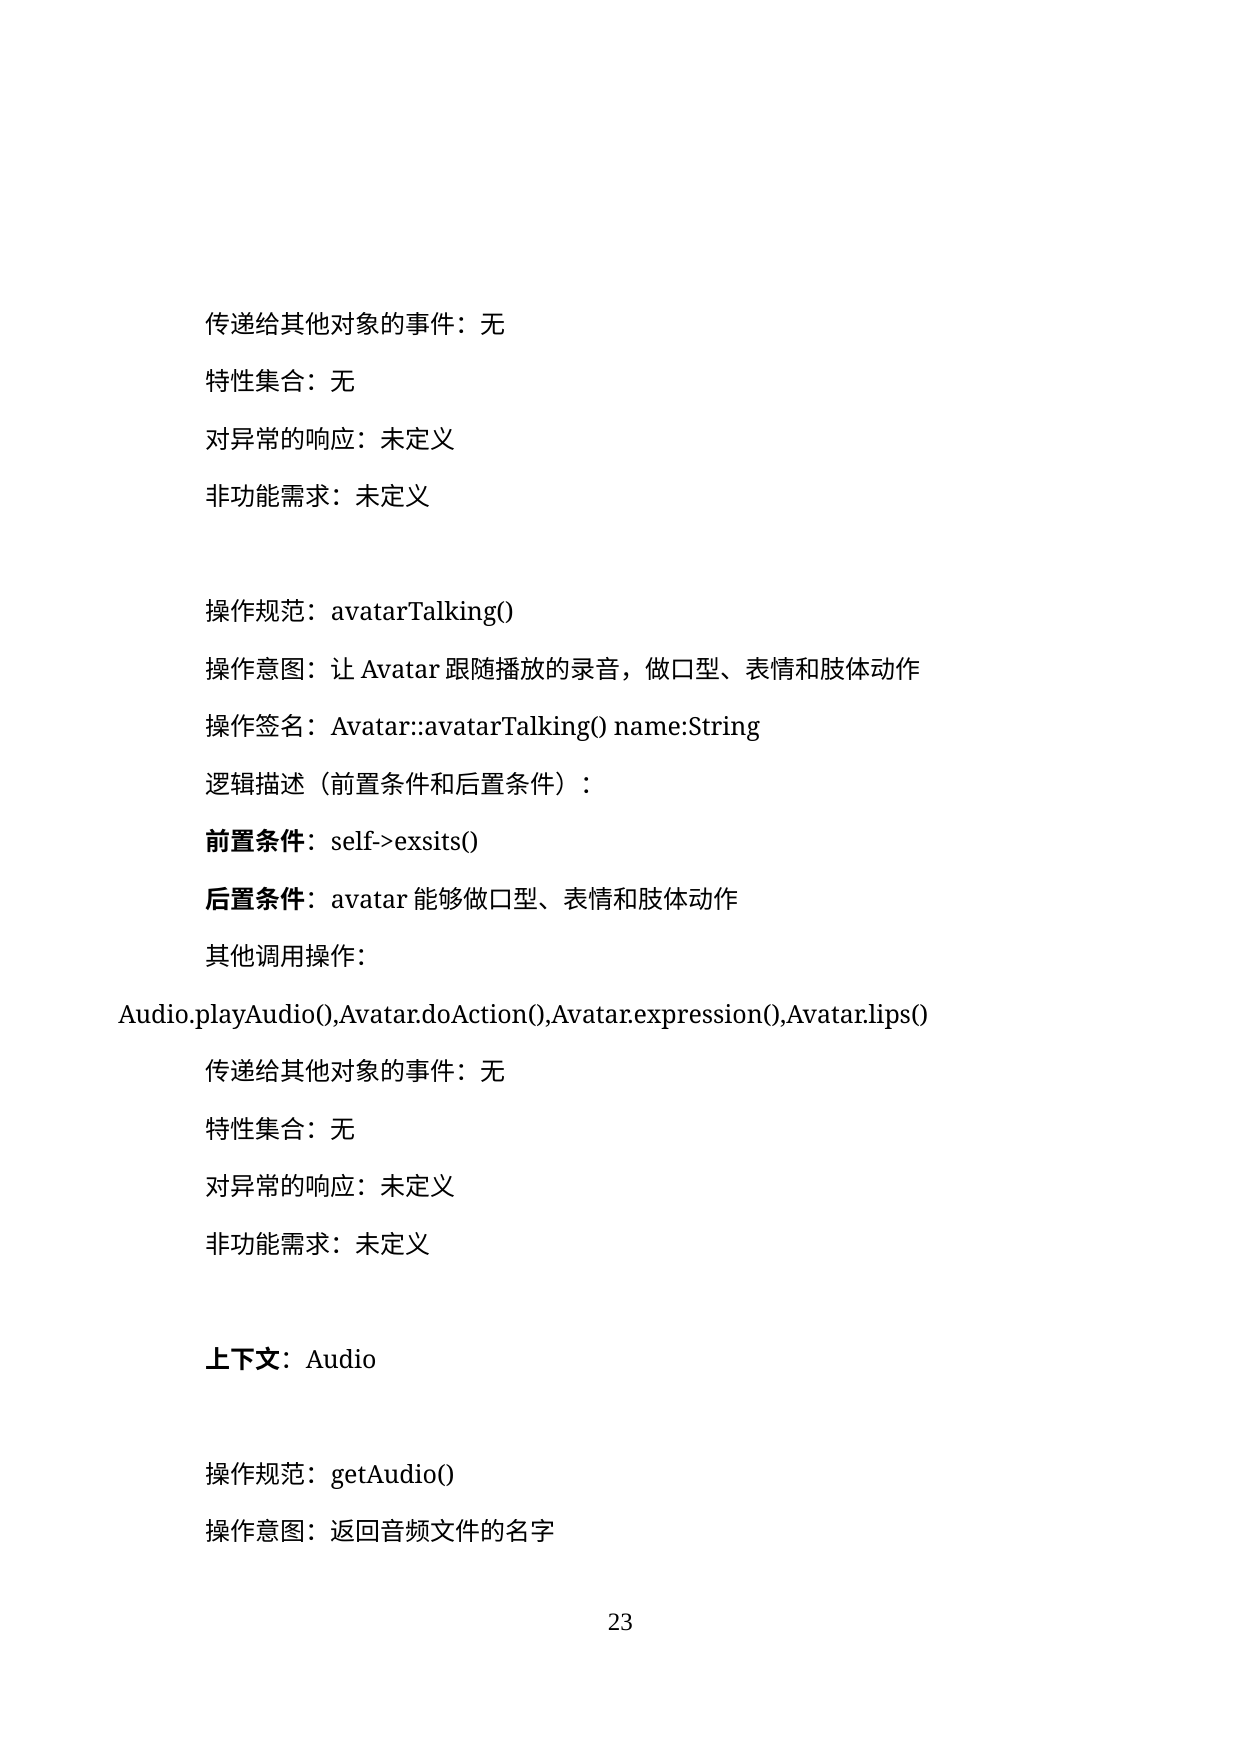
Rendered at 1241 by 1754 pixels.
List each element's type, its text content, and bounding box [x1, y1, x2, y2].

text 非功能需求：未定义 [118, 476, 1122, 513]
text 传递给其他对象的事件：无 [118, 1050, 1122, 1088]
text 逻辑描述（前置条件和后置条件）： [118, 763, 1122, 801]
text 操作规范：getAudio() [118, 1453, 1122, 1491]
text 操作签名：Avatar::avatarTalking() name:String [118, 706, 1122, 743]
text 前置条件：self->exsits() [118, 821, 1122, 858]
text 后置条件：avatar能够做口型、表情和肢体动作 [118, 878, 1122, 916]
text 对异常的响应：未定义 [118, 1166, 1122, 1203]
text 传递给其他对象的事件：无 [118, 281, 1122, 341]
text 其他调用操作：Audio.playAudio(),Avatar.doAction(),Avatar.expression(),Avatar.lips() [118, 936, 1122, 1031]
text 上下文：Audio [118, 1338, 1122, 1376]
text 操作意图：让Avatar跟随播放的录音，做口型、表情和肢体动作 [118, 648, 1122, 686]
text 非功能需求：未定义 [118, 1223, 1122, 1261]
text 特性集合：无 [118, 361, 1122, 398]
text 对异常的响应：未定义 [118, 418, 1122, 456]
text 操作规范：avatarTalking() [118, 590, 1122, 628]
text 操作意图：返回音频文件的名字 [118, 1511, 1122, 1548]
text 特性集合：无 [118, 1108, 1122, 1146]
